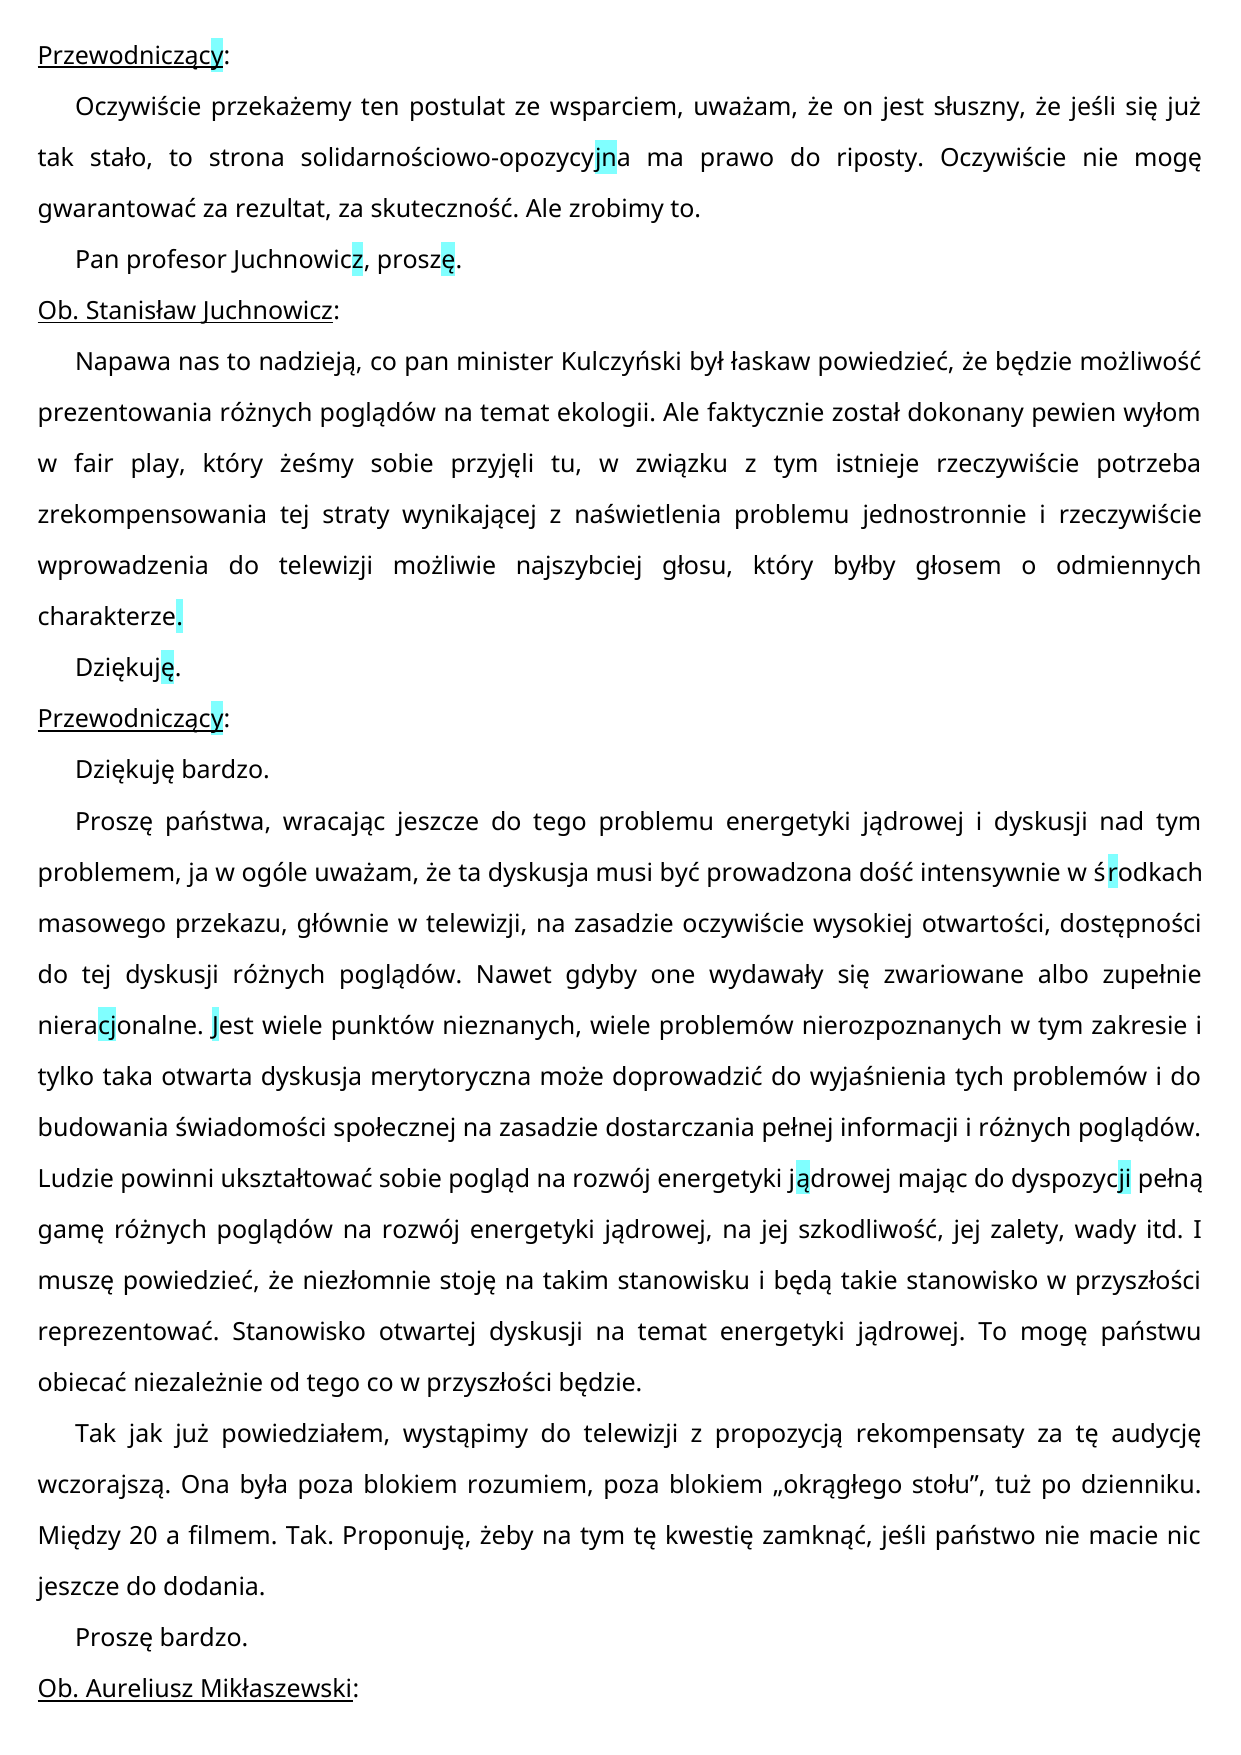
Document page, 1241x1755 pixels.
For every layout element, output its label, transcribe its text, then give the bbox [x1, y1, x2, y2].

text Ob. Stanisław Juchnowicz: [37, 293, 1203, 327]
text Oczywiście przekażemy ten postulat ze wsparciem, uważam, że on jest słuszny, że jeśli się już tak stało, to strona solidarnościowo-opozycyjna ma prawo do riposty. Oczywiście nie mogę gwarantować za rezultat, za skuteczność. Ale zrobimy to. [37, 88, 1203, 225]
text Napawa nas to nadzieją, co pan minister Kulczyński był łaskaw powiedzieć, że będzie możliwość prezentowania różnych poglądów na temat ekologii. Ale faktycznie został dokonany pewien wyłom w fair play, który żeśmy sobie przyjęli tu, w związku z tym istnieje rzeczywiście potrzeba zrekompensowania tej straty wynikającej z naświetlenia problemu jednostronnie i rzeczywiście wprowadzenia do telewizji możliwie najszybciej głosu, który byłby głosem o odmiennych charakterze. [37, 344, 1203, 633]
text Tak jak już powiedziałem, wystąpimy do telewizji z propozycją rekompensaty za tę audycję wczorajszą. Ona była poza blokiem rozumiem, poza blokiem „okrągłego stołu”, tuż po dzienniku. Między 20 a filmem. Tak. Proponuję, żeby na tym tę kwestię zamknąć, jeśli państwo nie macie nic jeszcze do dodania. [37, 1416, 1203, 1603]
text Proszę państwa, wracając jeszcze do tego problemu energetyki jądrowej i dyskusji nad tym problemem, ja w ogóle uważam, że ta dyskusja musi być prowadzona dość intensywnie w środkach masowego przekazu, głównie w telewizji, na zasadzie oczywiście wysokiej otwartości, dostępności do tej dyskusji różnych poglądów. Nawet gdyby one wydawały się zwariowane albo zupełnie nieracjonalne. Jest wiele punktów nieznanych, wiele problemów nierozpoznanych w tym zakresie i tylko taka otwarta dyskusja merytoryczna może doprowadzić do wyjaśnienia tych problemów i do budowania świadomości społecznej na zasadzie dostarczania pełnej informacji i różnych poglądów. Ludzie powinni ukształtować sobie pogląd na rozwój energetyki jądrowej mając do dyspozycji pełną gamę różnych poglądów na rozwój energetyki jądrowej, na jej szkodliwość, jej zalety, wady itd. I muszę powiedzieć, że niezłomnie stoję na takim stanowisku i będą takie stanowisko w przyszłości reprezentować. Stanowisko otwartej dyskusji na temat energetyki jądrowej. To mogę państwu obiecać niezależnie od tego co w przyszłości będzie. [37, 803, 1203, 1399]
text Proszę bardzo. [37, 1620, 1203, 1654]
text Pan profesor Juchnowicz, proszę. [37, 242, 1203, 276]
text Przewodniczący: [37, 37, 1203, 72]
text Dziękuję bardzo. [37, 752, 1203, 786]
text Przewodniczący: [37, 701, 1203, 735]
text Dziękuję. [37, 650, 1203, 684]
text Ob. Aureliusz Mikłaszewski: [37, 1671, 1203, 1705]
